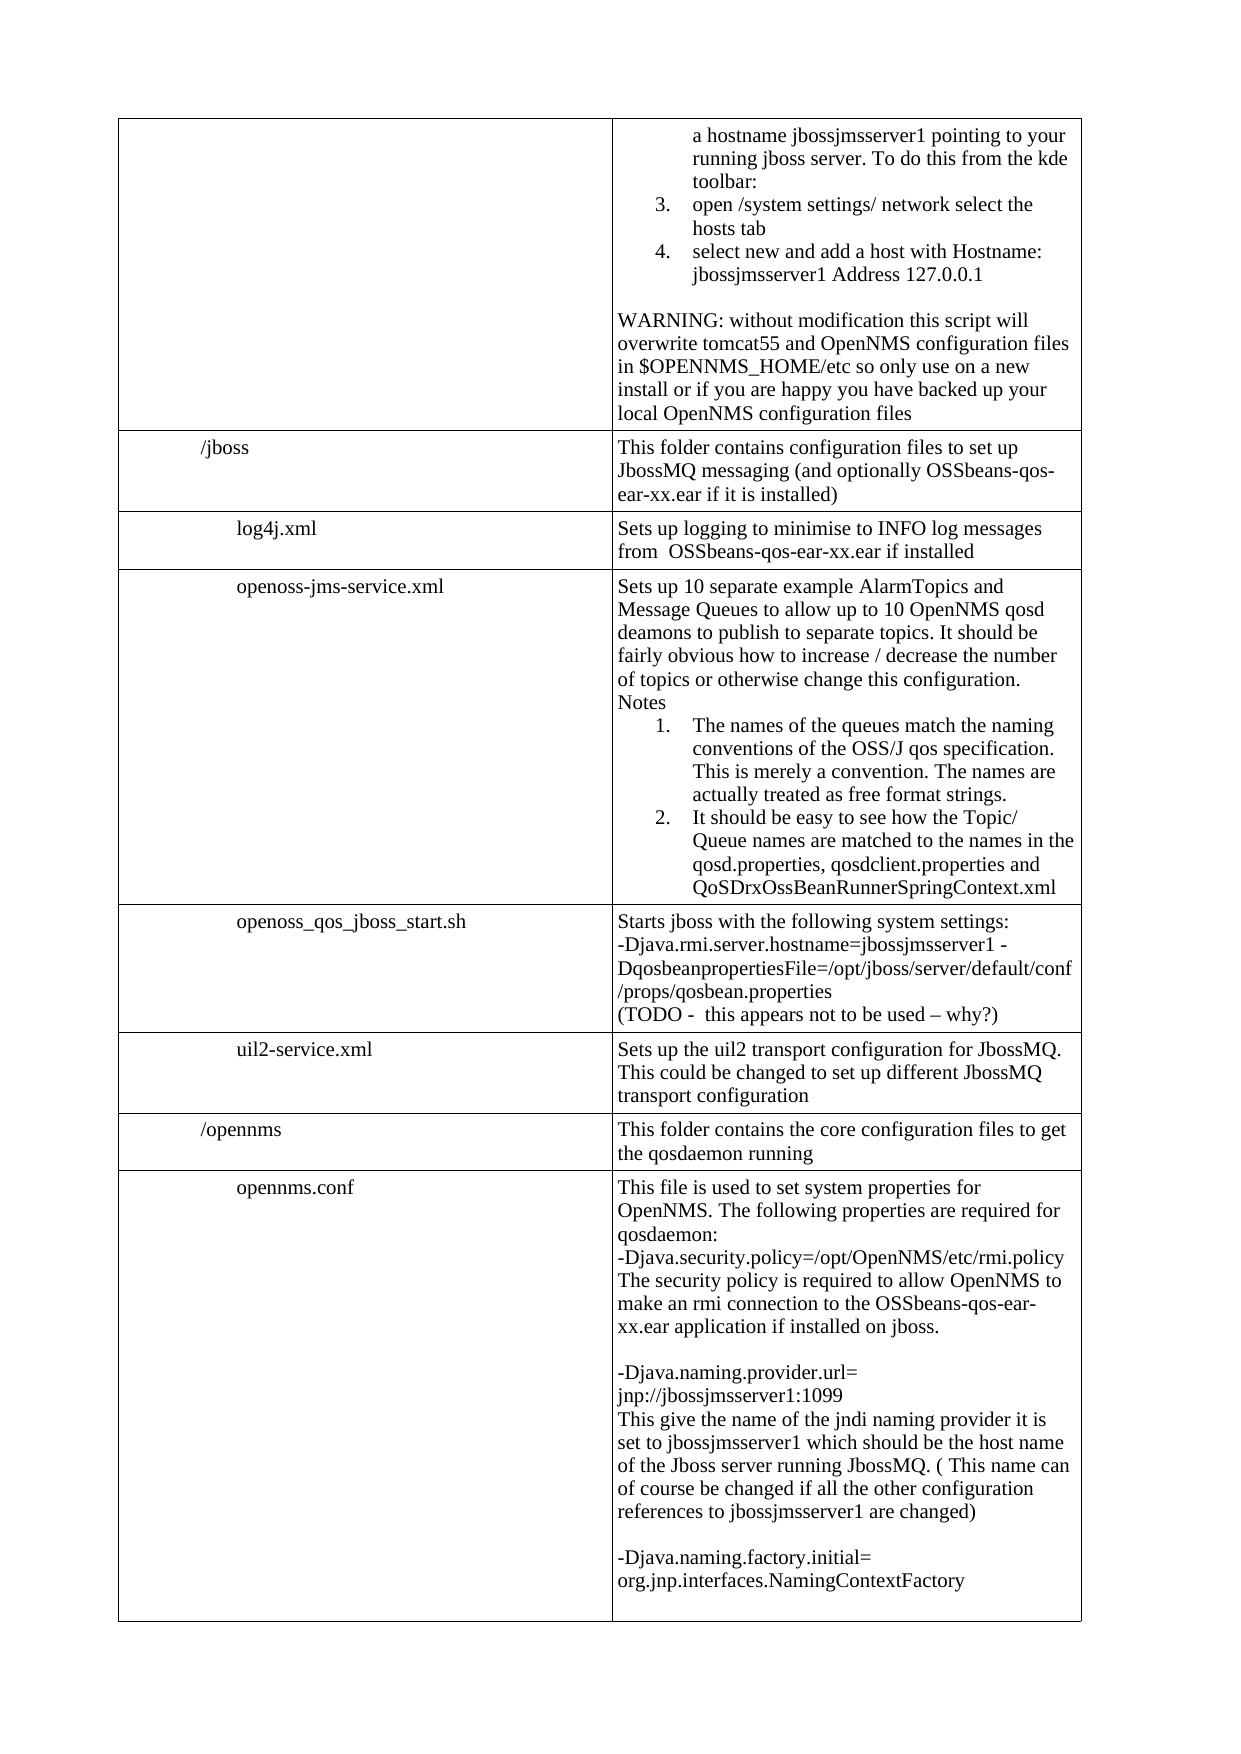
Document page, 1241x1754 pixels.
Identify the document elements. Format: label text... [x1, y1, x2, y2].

table_cell This file is used to set system properties for OpenNMS. The following properties are required for qosdaemon: -Djava.security.policy=/opt/OpenNMS/etc/rmi.policy The security policy is required to allow OpenNMS to make an rmi connection to the OSSbeans-qos-ear-xx.ear application if installed on jboss. -Djava.naming.provider.url= jnp://jbossjmsserver1:1099 This give the name of the jndi naming provider it is set to jbossjmsserver1 which should be the host name of the Jboss server running JbossMQ. ( This name can of course be changed if all the other configuration references to jbossjmsserver1 are changed) -Djava.naming.factory.initial= org.jnp.interfaces.NamingContextFactory [613, 1171, 1081, 1621]
table_cell This folder contains the core configuration files to get the qosdaemon running [613, 1114, 1081, 1170]
table_cell uil2-service.xml [119, 1033, 612, 1112]
table_cell This script provides a simple method to deploy all of the example configuration files into the correct directories. Notes: This script has been designed for use on a Fedora core 4 installation using a jpackage installation of tomcat55. A standard installation of Jboss 4.0.2 is expected to be simlinked from /opt/jboss and OpenNMS is expected to be installed at /opt/OpenNMS. The resulting configuration will leave jboss configured to run on port 8080 and the OpenNMS tomcat at 8081. This is to allow tomcat and jboss to run on the same machine. If they are running on separate machines, the tomcat setting need not be changed. You must also change the hosts file to create a hostname jbossjmsserver1 pointing to your running jboss server. To do this from the kde toolbar: open /system settings/ network select the hosts tab select new and add a host with Hostname: jbossjmsserver1 Address 127.0.0.1 WARNING: without modification this script will overwrite tomcat55 and OpenNMS configuration files in $OPENNMS_HOME/etc so only use on a new install or if you are happy you have backed up your local OpenNMS configuration files [613, 119, 1081, 430]
table_cell [119, 119, 612, 430]
table_cell /opennms [119, 1114, 612, 1170]
table_cell /jboss [119, 431, 612, 511]
table_cell This folder contains configuration files to set up JbossMQ messaging (and optionally OSSbeans-qos-ear-xx.ear if it is installed) [613, 431, 1081, 511]
table_cell Sets up 10 separate example AlarmTopics and Message Queues to allow up to 10 OpenNMS qosd deamons to publish to separate topics. It should be fairly obvious how to increase / decrease the number of topics or otherwise change this configuration. Notes The names of the queues match the naming conventions of the OSS/J qos specification. This is merely a convention. The names are actually treated as free format strings. It should be easy to see how the Topic/ Queue names are matched to the names in the qosd.properties, qosdclient.properties and QoSDrxOssBeanRunnerSpringContext.xml [613, 570, 1081, 904]
table_cell opennms.conf [119, 1171, 612, 1621]
table_cell openoss-jms-service.xml [119, 570, 612, 904]
table_cell Sets up logging to minimise to INFO log messages from OSSbeans-qos-ear-xx.ear if installed [613, 512, 1081, 569]
table_cell openoss_qos_jboss_start.sh [119, 905, 612, 1032]
table_cell log4j.xml [119, 512, 612, 569]
table_cell Sets up the uil2 transport configuration for JbossMQ. This could be changed to set up different JbossMQ transport configuration [613, 1033, 1081, 1112]
table_cell Starts jboss with the following system settings: -Djava.rmi.server.hostname=jbossjmsserver1 -DqosbeanpropertiesFile=/opt/jboss/server/default/conf/props/qosbean.properties (TODO - this appears not to be used – why?) [613, 905, 1081, 1032]
